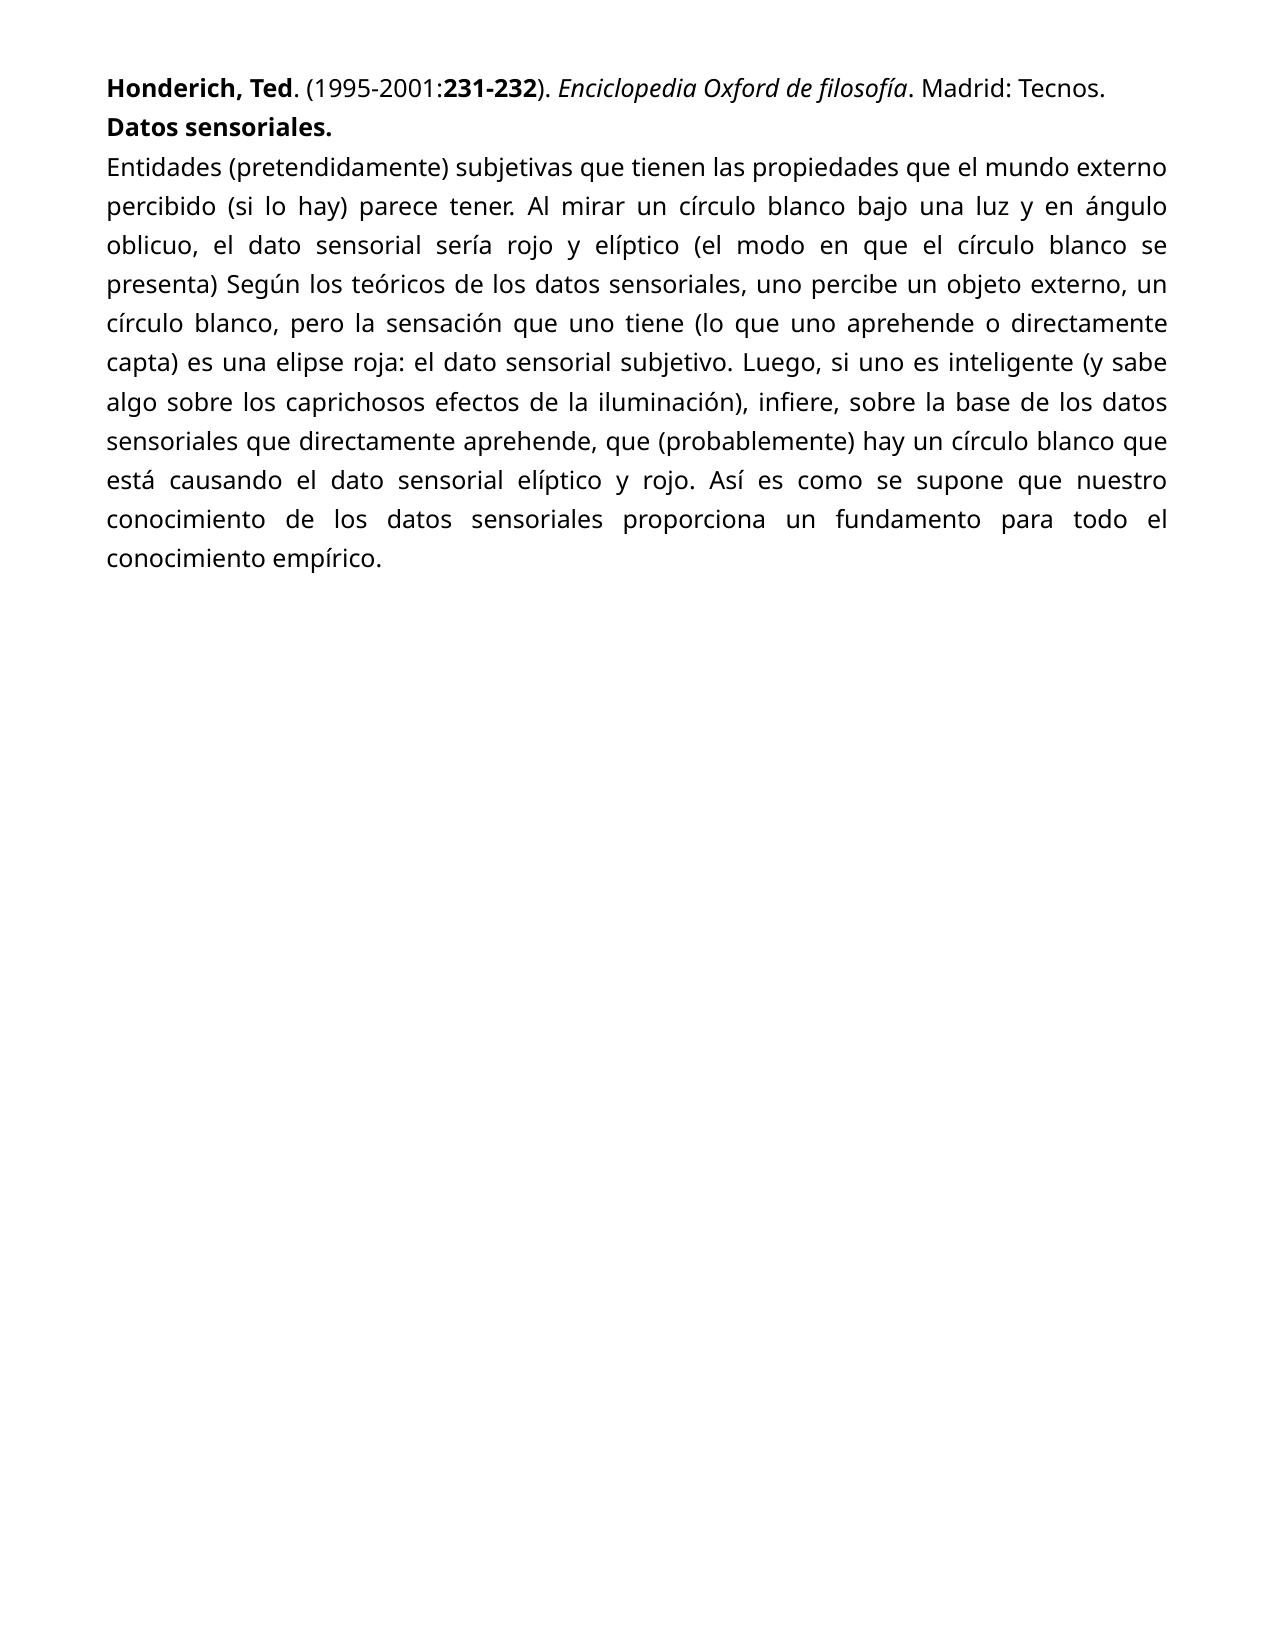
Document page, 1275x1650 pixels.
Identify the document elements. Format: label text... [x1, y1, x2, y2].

text Honderich, Ted. (1995-2001:231-232). Enciclopedia Oxford de filosofía. Madrid: Tecnos. [106, 71, 1169, 105]
text Datos sensoriales. [106, 110, 1169, 144]
text Entidades (pretendidamente) subjetivas que tienen las propiedades que el mundo externo percibido (si lo hay) parece tener. Al mirar un círculo blanco bajo una luz y en ángulo oblicuo, el dato sensorial sería rojo y elíptico (el modo en que el círculo blanco se presenta) Según los teóricos de los datos sensoriales, uno percibe un objeto externo, un círculo blanco, pero la sensación que uno tiene (lo que uno aprehende o directamente capta) es una elipse roja: el dato sensorial subjetivo. Luego, si uno es inteligente (y sabe algo sobre los caprichosos efectos de la iluminación), infiere, sobre la base de los datos sensoriales que directamente aprehende, que (probablemente) hay un círculo blanco que está causando el dato sensorial elíptico y rojo. Así es como se supone que nuestro conocimiento de los datos sensoriales proporciona un fundamento para todo el conocimiento empírico. [106, 149, 1169, 575]
